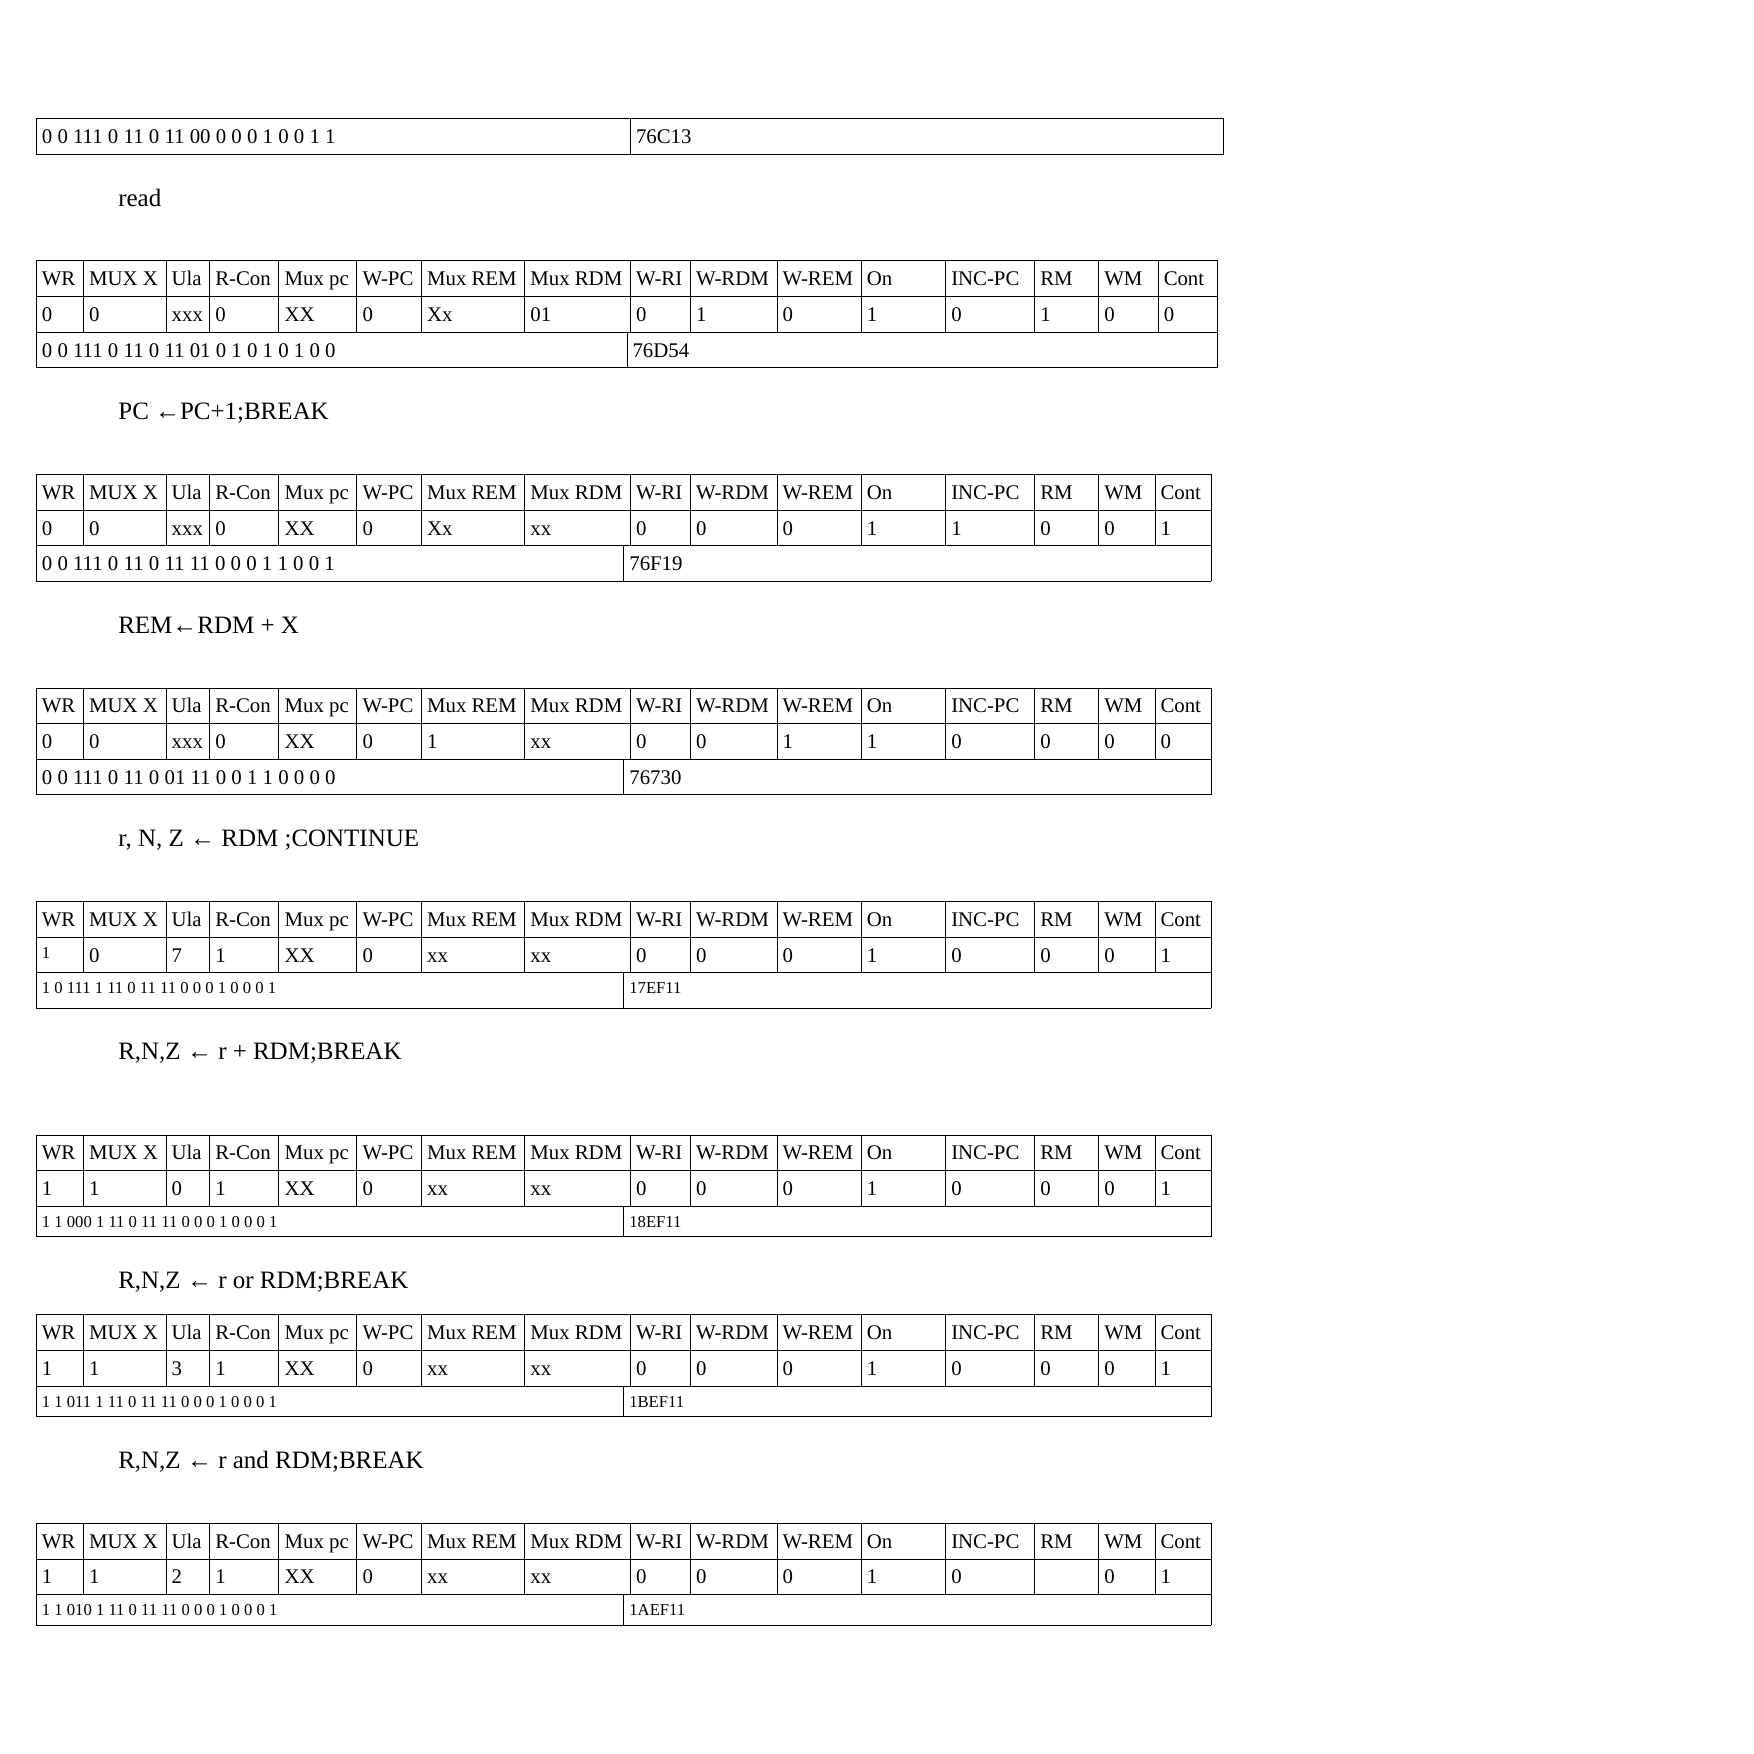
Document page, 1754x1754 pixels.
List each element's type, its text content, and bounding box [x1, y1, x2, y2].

table_cell 2 [167, 1560, 209, 1594]
table_cell 1 [691, 297, 777, 332]
table_header Mux REM [422, 1524, 524, 1559]
table_header RM [1035, 902, 1098, 937]
table_header W-PC [357, 261, 421, 296]
table_cell 0 [631, 1171, 690, 1206]
table_header W-PC [357, 1315, 421, 1350]
table_cell Xx [422, 297, 524, 332]
table_cell 0 [357, 1560, 421, 1594]
table_cell 17EF11 [624, 973, 1211, 1007]
table_cell 1 [84, 1171, 166, 1206]
table_header W-REM [778, 1524, 861, 1559]
table_header W-REM [778, 261, 861, 296]
table_header On [862, 689, 945, 723]
table_header RM [1035, 1315, 1098, 1350]
table_cell 1 1 010 1 11 0 11 11 0 0 0 1 0 0 0 1 [37, 1595, 623, 1625]
table_cell 1 [1156, 511, 1211, 545]
table_header Mux REM [422, 689, 524, 723]
table_cell 0 [1159, 297, 1217, 332]
table_cell 1 [1156, 1351, 1211, 1386]
table_cell 1AEF11 [624, 1595, 1211, 1625]
table_cell 1 1 000 1 11 0 11 11 0 0 0 1 0 0 0 1 [37, 1207, 623, 1236]
table_header Mux RDM [525, 902, 630, 937]
table_header W-PC [357, 1524, 421, 1559]
text PC ←PC+1;BREAK [118, 396, 1636, 425]
table_cell 0 [1035, 938, 1098, 972]
table_header R-Con [210, 689, 278, 723]
table_header WR [37, 261, 83, 296]
table_header W-REM [778, 689, 861, 723]
table_cell 0 [37, 724, 83, 759]
table_cell 1 [946, 511, 1034, 545]
table_cell 1 [862, 1351, 945, 1386]
table_cell 0 [1099, 938, 1155, 972]
table_cell 0 [946, 1171, 1034, 1206]
table_cell 18EF11 [624, 1207, 1211, 1236]
table_header W-RDM [691, 1524, 777, 1559]
table_header W-RI [631, 689, 690, 723]
table_header W-RI [631, 1315, 690, 1350]
table_header W-RDM [691, 475, 777, 509]
table_header Mux pc [279, 1315, 356, 1350]
table_header INC-PC [946, 261, 1034, 296]
table_cell 0 [1035, 1351, 1098, 1386]
table_cell 0 [357, 297, 421, 332]
table_cell 1 [84, 1351, 166, 1386]
table_header WM [1099, 902, 1155, 937]
table_cell 1 [37, 1171, 83, 1206]
table_header WR [37, 475, 83, 509]
table_header WM [1099, 1136, 1155, 1170]
table_header W-RI [631, 1136, 690, 1170]
table_cell 0 [210, 297, 278, 332]
table_header Ula [167, 902, 209, 937]
table_header RM [1035, 261, 1098, 296]
table_cell 0 [1099, 1560, 1155, 1594]
text R,N,Z ← r + RDM;BREAK [118, 1036, 1636, 1065]
table_cell 0 [778, 1171, 861, 1206]
table_cell 0 [1035, 1171, 1098, 1206]
table_cell 0 [631, 1560, 690, 1594]
table_header Cont [1159, 261, 1217, 296]
table_cell 0 [357, 938, 421, 972]
table_header RM [1035, 1524, 1098, 1559]
table_cell 0 [778, 511, 861, 545]
table_cell xx [422, 1351, 524, 1386]
table_header INC-PC [946, 689, 1034, 723]
table_cell XX [279, 724, 356, 759]
table_header WR [37, 1524, 83, 1559]
table_header W-RDM [691, 261, 777, 296]
table_cell 7 [167, 938, 209, 972]
table_cell 0 [84, 724, 166, 759]
table_header Mux RDM [525, 475, 630, 509]
table_header WR [37, 1136, 83, 1170]
table_cell 0 [778, 1560, 861, 1594]
table_cell 1 [778, 724, 861, 759]
table_cell 0 [691, 1560, 777, 1594]
table_header W-PC [357, 475, 421, 509]
table_cell 0 0 111 0 11 0 11 00 0 0 0 1 0 0 1 1 [37, 119, 630, 154]
table_cell 0 [946, 297, 1034, 332]
table_header Mux REM [422, 1315, 524, 1350]
table_cell 1 [862, 938, 945, 972]
table_cell 1 [862, 1171, 945, 1206]
table_header WM [1099, 689, 1155, 723]
table_cell xx [422, 1171, 524, 1206]
table_cell 0 [631, 938, 690, 972]
table_header RM [1035, 475, 1098, 509]
table_cell 01 [525, 297, 630, 332]
table_cell 0 [631, 297, 690, 332]
table_cell xx [525, 1351, 630, 1386]
table_header Cont [1156, 689, 1211, 723]
table_header W-RDM [691, 1315, 777, 1350]
table_cell 1 [862, 1560, 945, 1594]
table_cell 1 [422, 724, 524, 759]
table_cell 1 [210, 1560, 278, 1594]
table_header MUX X [84, 1136, 166, 1170]
table_cell 1 [84, 1560, 166, 1594]
table_header Cont [1156, 1524, 1211, 1559]
table_header MUX X [84, 1315, 166, 1350]
table_cell 1 1 011 1 11 0 11 11 0 0 0 1 0 0 0 1 [37, 1387, 623, 1416]
text REM←RDM + X [118, 610, 1636, 638]
table_header Mux pc [279, 261, 356, 296]
table_cell 1BEF11 [624, 1387, 1211, 1416]
table_cell 0 [691, 938, 777, 972]
table_cell 76730 [624, 760, 1211, 794]
table_header Cont [1156, 1136, 1211, 1170]
table_cell 1 [1156, 1171, 1211, 1206]
table_header Cont [1156, 475, 1211, 509]
table_header INC-PC [946, 902, 1034, 937]
table_header INC-PC [946, 1136, 1034, 1170]
table_header R-Con [210, 475, 278, 509]
table_header Ula [167, 689, 209, 723]
table_header Ula [167, 1315, 209, 1350]
table_header MUX X [84, 902, 166, 937]
text read [118, 183, 1636, 211]
table_cell 1 [1156, 1560, 1211, 1594]
table_cell XX [279, 938, 356, 972]
table_header W-REM [778, 1136, 861, 1170]
table_header Mux pc [279, 475, 356, 509]
table_cell 0 [631, 1351, 690, 1386]
table_cell xx [525, 938, 630, 972]
table_cell 0 0 111 0 11 0 11 11 0 0 0 1 1 0 0 1 [37, 546, 623, 581]
table_header R-Con [210, 902, 278, 937]
table_header Mux REM [422, 1136, 524, 1170]
table_cell 0 [37, 297, 83, 332]
table_cell 0 [1156, 724, 1211, 759]
table_header W-PC [357, 1136, 421, 1170]
table_header Cont [1156, 1315, 1211, 1350]
table_header R-Con [210, 1524, 278, 1559]
table_header Mux pc [279, 902, 356, 937]
table_header On [862, 1136, 945, 1170]
table_header Mux RDM [525, 1136, 630, 1170]
table_cell 0 [1099, 1351, 1155, 1386]
table_header Mux RDM [525, 1315, 630, 1350]
table_header Mux RDM [525, 1524, 630, 1559]
table_cell 1 [37, 1351, 83, 1386]
table_cell xx [422, 938, 524, 972]
table_cell 1 [210, 1171, 278, 1206]
table_header Cont [1156, 902, 1211, 937]
table_header Mux RDM [525, 689, 630, 723]
table_header On [862, 475, 945, 509]
table_cell 0 [84, 511, 166, 545]
table_cell 1 [210, 1351, 278, 1386]
table_cell XX [279, 297, 356, 332]
table_header W-RI [631, 475, 690, 509]
table_cell 0 [778, 297, 861, 332]
table_cell 0 [1035, 724, 1098, 759]
text R,N,Z ← r and RDM;BREAK [118, 1445, 1636, 1474]
table_cell Xx [422, 511, 524, 545]
table_cell 0 [1099, 297, 1158, 332]
table_cell 0 [691, 511, 777, 545]
table_cell 0 [357, 724, 421, 759]
table_header RM [1035, 1136, 1098, 1170]
table_cell 0 [946, 724, 1034, 759]
table_cell 0 [946, 1351, 1034, 1386]
table_header WR [37, 689, 83, 723]
table_cell 1 [862, 511, 945, 545]
table_header MUX X [84, 475, 166, 509]
table_cell 0 [946, 938, 1034, 972]
table_cell 0 [210, 724, 278, 759]
table_cell 1 [862, 297, 945, 332]
table_cell 3 [167, 1351, 209, 1386]
table_cell xx [525, 724, 630, 759]
table_header Mux pc [279, 1136, 356, 1170]
table_cell 0 [778, 1351, 861, 1386]
table_cell XX [279, 1560, 356, 1594]
table_cell 1 [37, 1560, 83, 1594]
table_header Ula [167, 475, 209, 509]
table_header MUX X [84, 261, 166, 296]
table_header W-REM [778, 902, 861, 937]
text r, N, Z ← RDM ;CONTINUE [118, 823, 1636, 852]
table_cell 1 [862, 724, 945, 759]
table_header Ula [167, 261, 209, 296]
table_cell 0 [357, 1351, 421, 1386]
table_cell 0 [1099, 724, 1155, 759]
table_header Mux pc [279, 1524, 356, 1559]
table_header INC-PC [946, 1315, 1034, 1350]
table_cell 0 [631, 724, 690, 759]
table_cell 1 [210, 938, 278, 972]
table_header MUX X [84, 1524, 166, 1559]
table_header R-Con [210, 1315, 278, 1350]
table_cell 1 [1156, 938, 1211, 972]
table_cell 0 [357, 1171, 421, 1206]
table_cell 0 0 111 0 11 0 01 11 0 0 1 1 0 0 0 0 [37, 760, 623, 794]
table_cell XX [279, 1351, 356, 1386]
table_cell 76C13 [631, 119, 1223, 154]
table_cell 0 [691, 1171, 777, 1206]
table_cell 0 [210, 511, 278, 545]
table_header W-RI [631, 902, 690, 937]
table_cell 0 [167, 1171, 209, 1206]
table_cell 0 [691, 724, 777, 759]
table_header W-RI [631, 1524, 690, 1559]
table_header Mux RDM [525, 261, 630, 296]
table_header W-PC [357, 689, 421, 723]
table_cell 76D54 [628, 333, 1217, 367]
table_header W-REM [778, 1315, 861, 1350]
table_header Mux REM [422, 475, 524, 509]
table_header INC-PC [946, 475, 1034, 509]
table_cell XX [279, 1171, 356, 1206]
table_header On [862, 261, 945, 296]
table_header WM [1099, 1524, 1155, 1559]
table_cell XX [279, 511, 356, 545]
table_header WM [1099, 475, 1155, 509]
table_cell 1 0 111 1 11 0 11 11 0 0 0 1 0 0 0 1 [37, 973, 623, 1007]
table_header W-RDM [691, 902, 777, 937]
table_cell 0 [778, 938, 861, 972]
table_header On [862, 1524, 945, 1559]
table_header Ula [167, 1524, 209, 1559]
table_header WM [1099, 261, 1158, 296]
table_header Mux REM [422, 902, 524, 937]
text R,N,Z ← r or RDM;BREAK [118, 1265, 1636, 1294]
table_cell 0 0 111 0 11 0 11 01 0 1 0 1 0 1 0 0 [37, 333, 627, 367]
table_cell 0 [84, 297, 166, 332]
table_cell xx [422, 1560, 524, 1594]
table_cell 0 [37, 511, 83, 545]
table_cell 0 [691, 1351, 777, 1386]
table_header R-Con [210, 1136, 278, 1170]
table_header Ula [167, 1136, 209, 1170]
table_cell 0 [1099, 511, 1155, 545]
table_cell xx [525, 511, 630, 545]
table_header MUX X [84, 689, 166, 723]
table_cell 0 [1035, 511, 1098, 545]
table_cell 0 [1099, 1171, 1155, 1206]
table_header R-Con [210, 261, 278, 296]
table_cell xx [525, 1560, 630, 1594]
table_header WR [37, 1315, 83, 1350]
table_header W-RI [631, 261, 690, 296]
table_cell 0 [631, 511, 690, 545]
table_cell xx [525, 1171, 630, 1206]
table_header On [862, 902, 945, 937]
table_cell 0 [357, 511, 421, 545]
table_header Mux pc [279, 689, 356, 723]
table_header WR [37, 902, 83, 937]
table_header WM [1099, 1315, 1155, 1350]
table_cell 1 [1035, 297, 1098, 332]
table_header RM [1035, 689, 1098, 723]
table_cell 0 [84, 938, 166, 972]
table_cell 76F19 [624, 546, 1211, 581]
table_header INC-PC [946, 1524, 1034, 1559]
table_header W-RDM [691, 1136, 777, 1170]
table_cell xxx [167, 511, 209, 545]
table_cell xxx [167, 724, 209, 759]
table_cell 1 [37, 938, 83, 972]
table_header Mux REM [422, 261, 524, 296]
table_cell 0 [946, 1560, 1034, 1594]
table_header W-RDM [691, 689, 777, 723]
table_cell [1035, 1560, 1098, 1594]
table_cell xxx [167, 297, 209, 332]
table_header On [862, 1315, 945, 1350]
table_header W-REM [778, 475, 861, 509]
table_header W-PC [357, 902, 421, 937]
